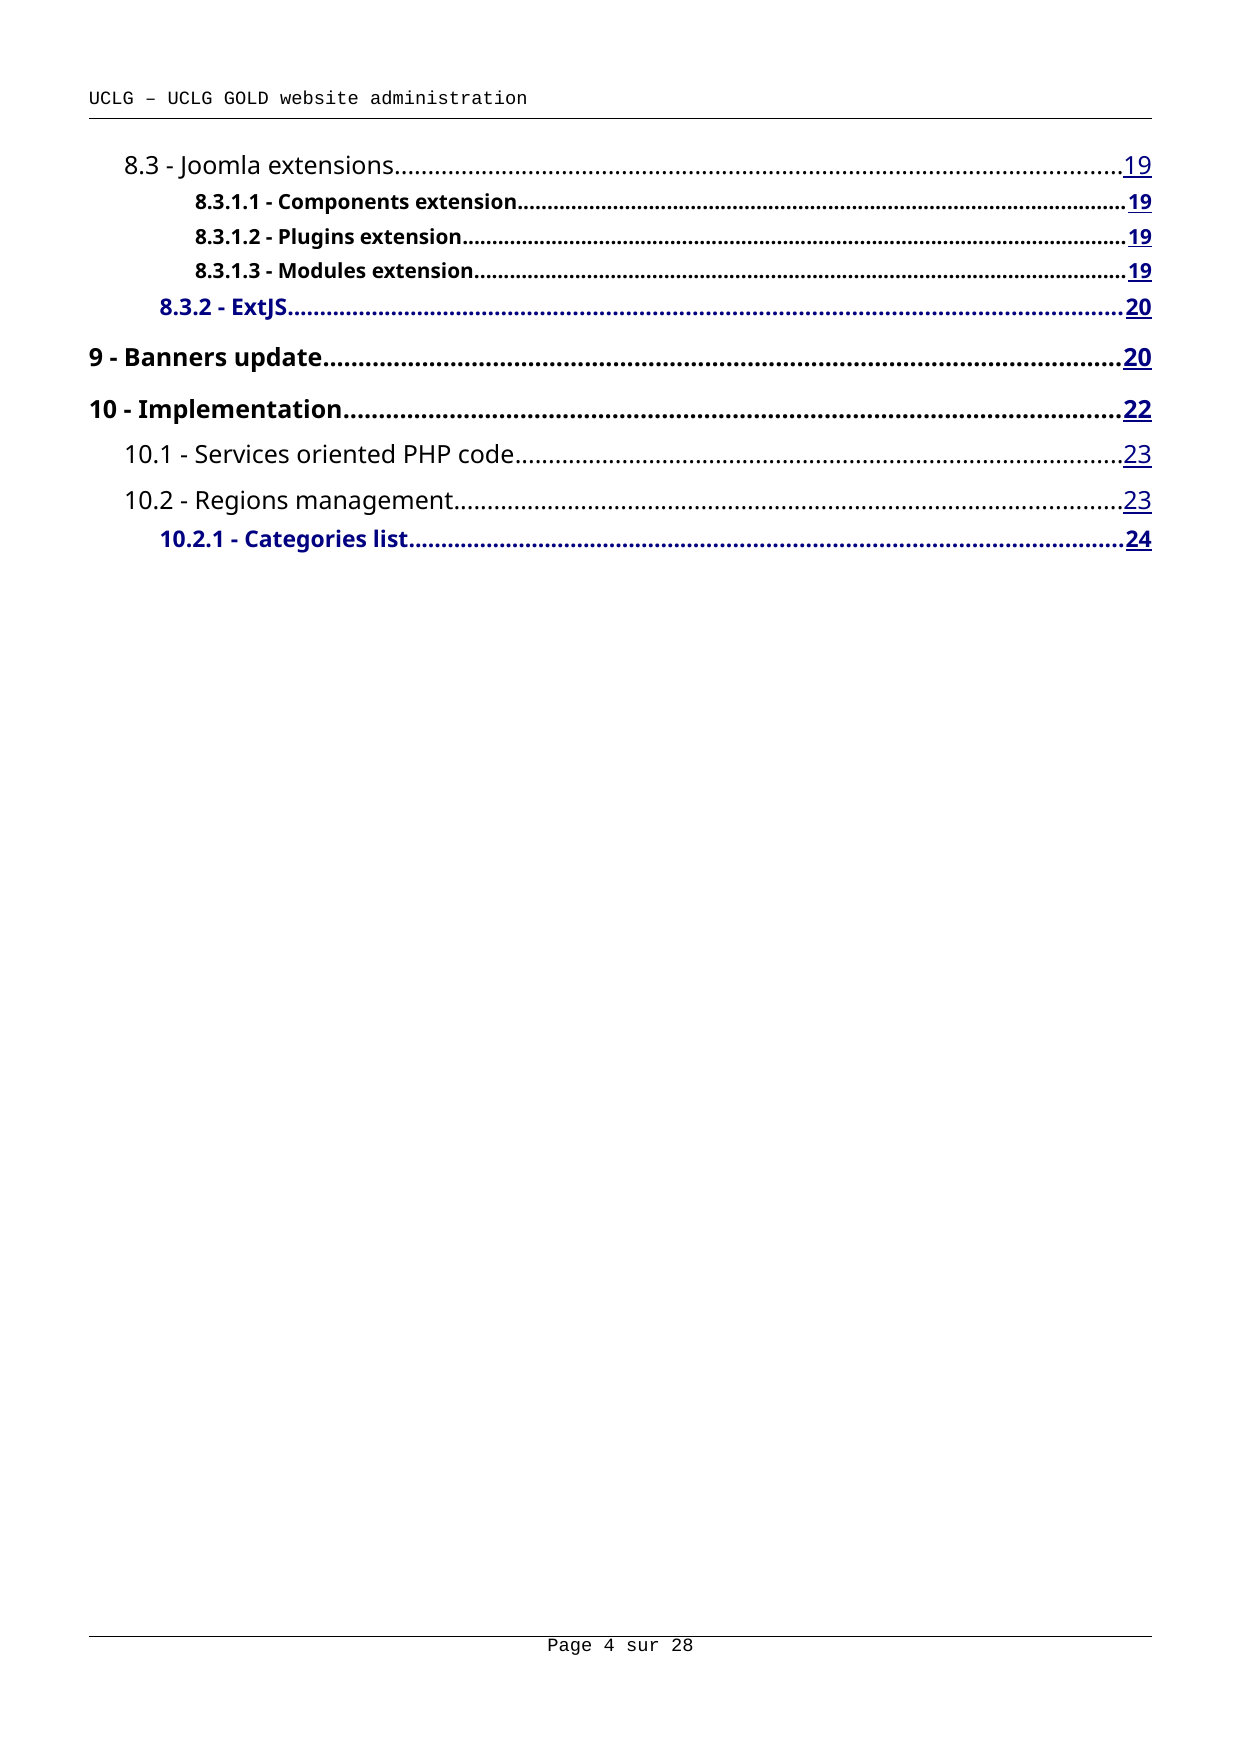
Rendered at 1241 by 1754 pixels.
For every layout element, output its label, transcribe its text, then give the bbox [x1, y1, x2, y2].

text 8.3.1.3 - Modules extension 19 [195, 256, 1152, 285]
text 10.1 - Services oriented PHP code 23 [124, 437, 1152, 471]
text 9 - Banners update 20 [88, 339, 1152, 374]
text 8.3.1.2 - Plugins extension 19 [195, 222, 1152, 250]
text 8.3.2 - ExtJS 20 [159, 291, 1152, 322]
text 8.3.1.1 - Components extension 19 [195, 187, 1152, 216]
text 10 - Implementation 22 [88, 391, 1152, 425]
text 10.2 - Regions management 23 [124, 483, 1152, 517]
text 10.2.1 - Categories list 24 [159, 523, 1152, 554]
text 8.3 - Joomla extensions 19 [124, 147, 1152, 182]
